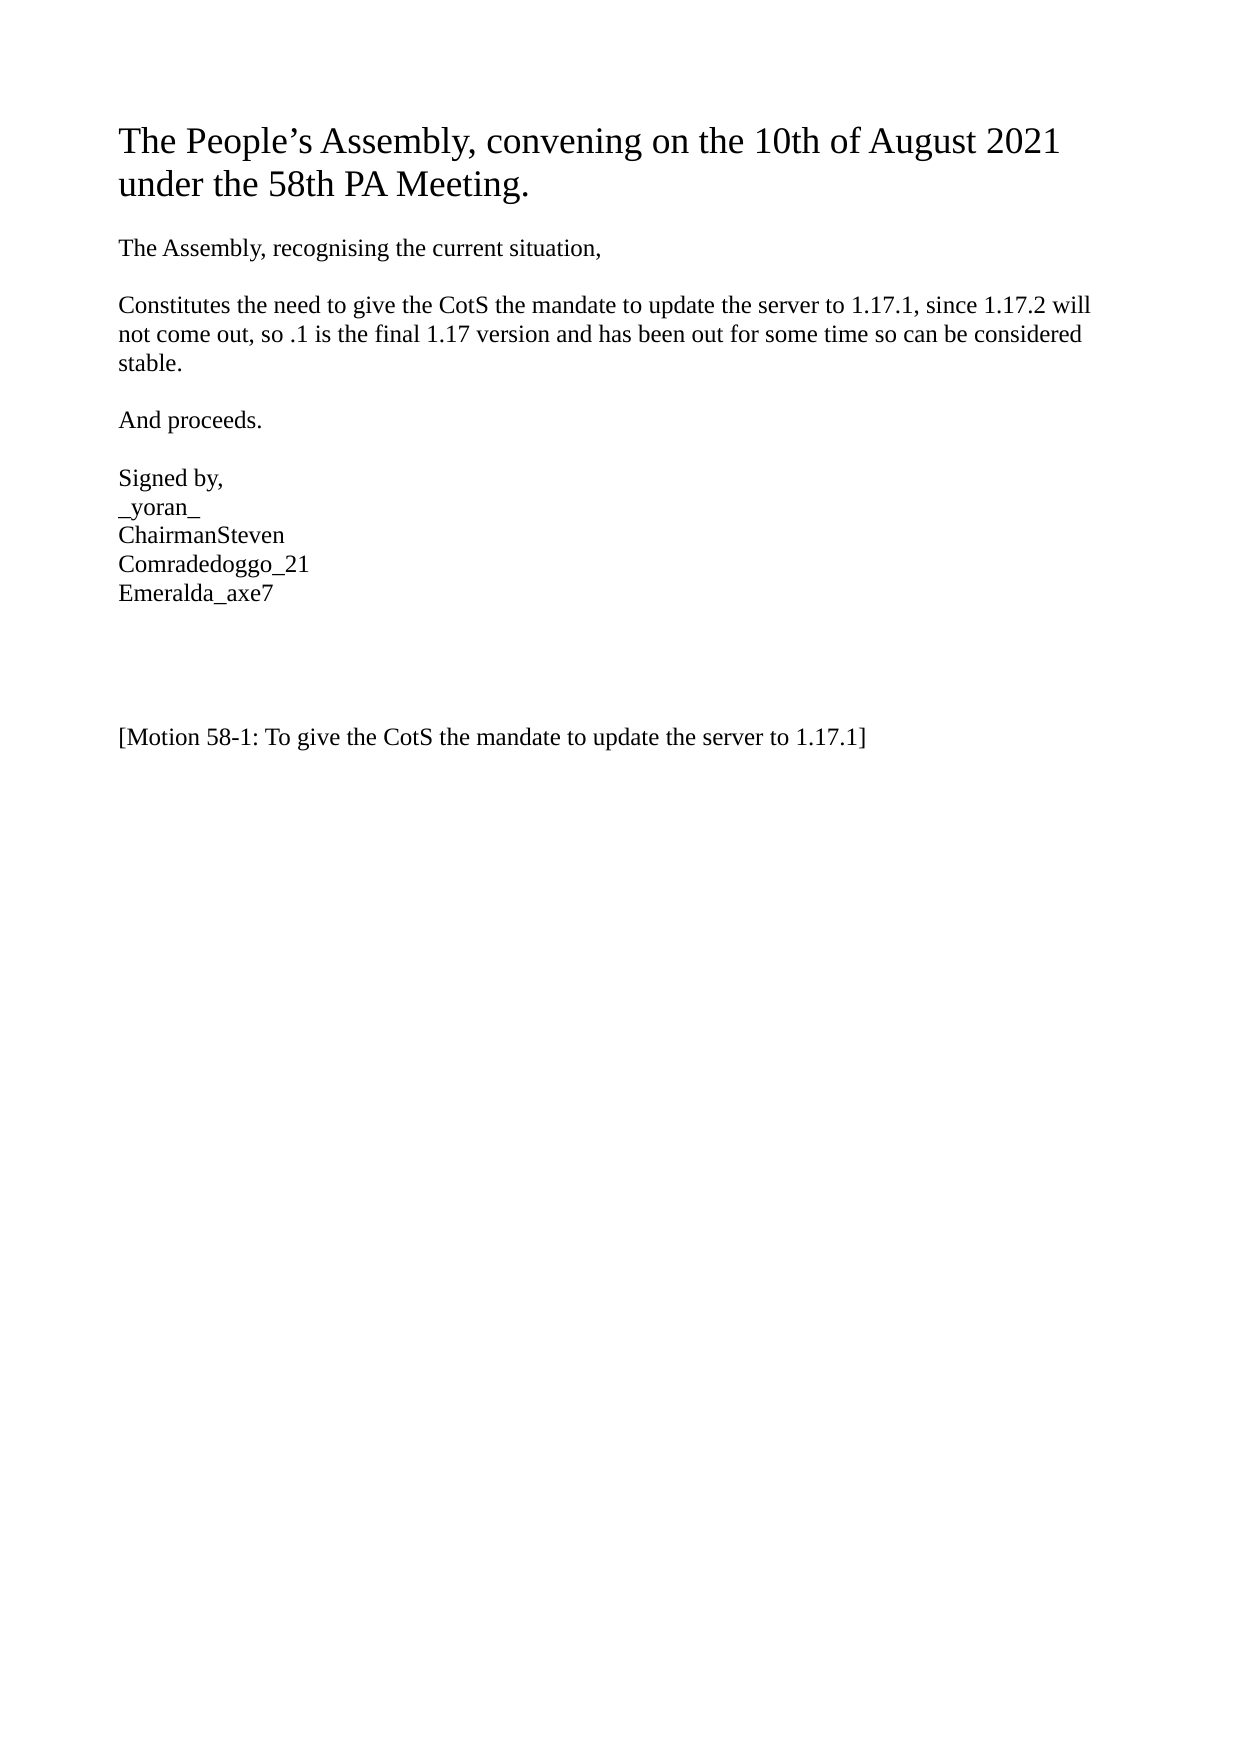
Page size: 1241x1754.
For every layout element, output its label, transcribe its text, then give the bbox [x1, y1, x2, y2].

text Emeralda_axe7 [118, 578, 1122, 607]
text The People’s Assembly, convening on the 10th of August 2021 under the 58th PA Meeting. [118, 118, 1122, 204]
text _yoran_ [118, 492, 1122, 521]
text Comradedoggo_21 [118, 549, 1122, 578]
text Signed by, [118, 463, 1122, 492]
text The Assembly, recognising the current situation, [118, 233, 1122, 262]
text ChairmanSteven [118, 521, 1122, 549]
text Constitutes the need to give the CotS the mandate to update the server to 1.17.1, since 1.17.2 will not come out, so .1 is the final 1.17 version and has been out for some time so can be considered stable. [118, 291, 1122, 377]
text And proceeds. [118, 406, 1122, 434]
text [Motion 58-1: To give the CotS the mandate to update the server to 1.17.1] [118, 722, 1122, 751]
